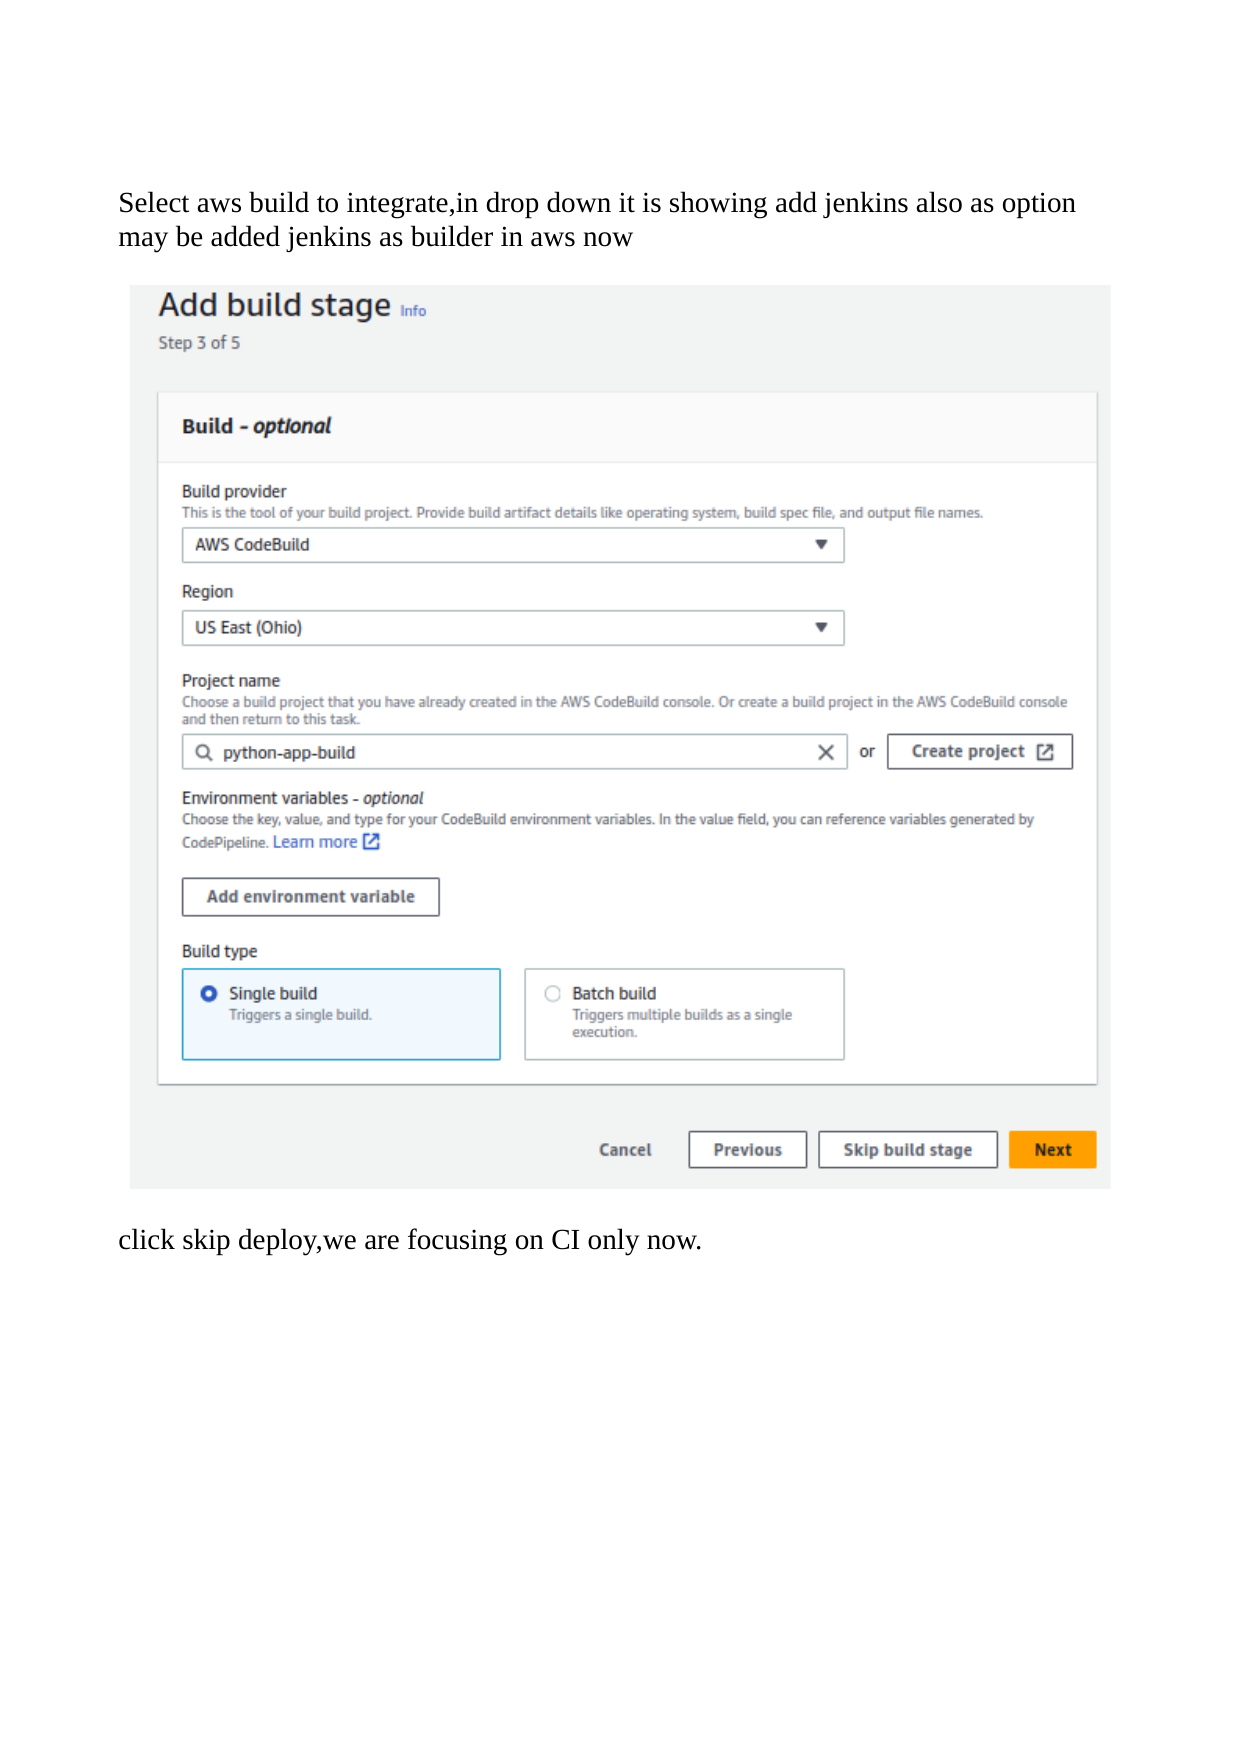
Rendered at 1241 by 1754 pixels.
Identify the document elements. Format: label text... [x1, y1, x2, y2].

text click skip deploy,we are focusing on CI only now. [118, 1222, 1122, 1256]
picture [129, 285, 1111, 1189]
text Select aws build to integrate,in drop down it is showing add jenkins also as option may be added jenkins as builder in aws now [118, 185, 1122, 252]
